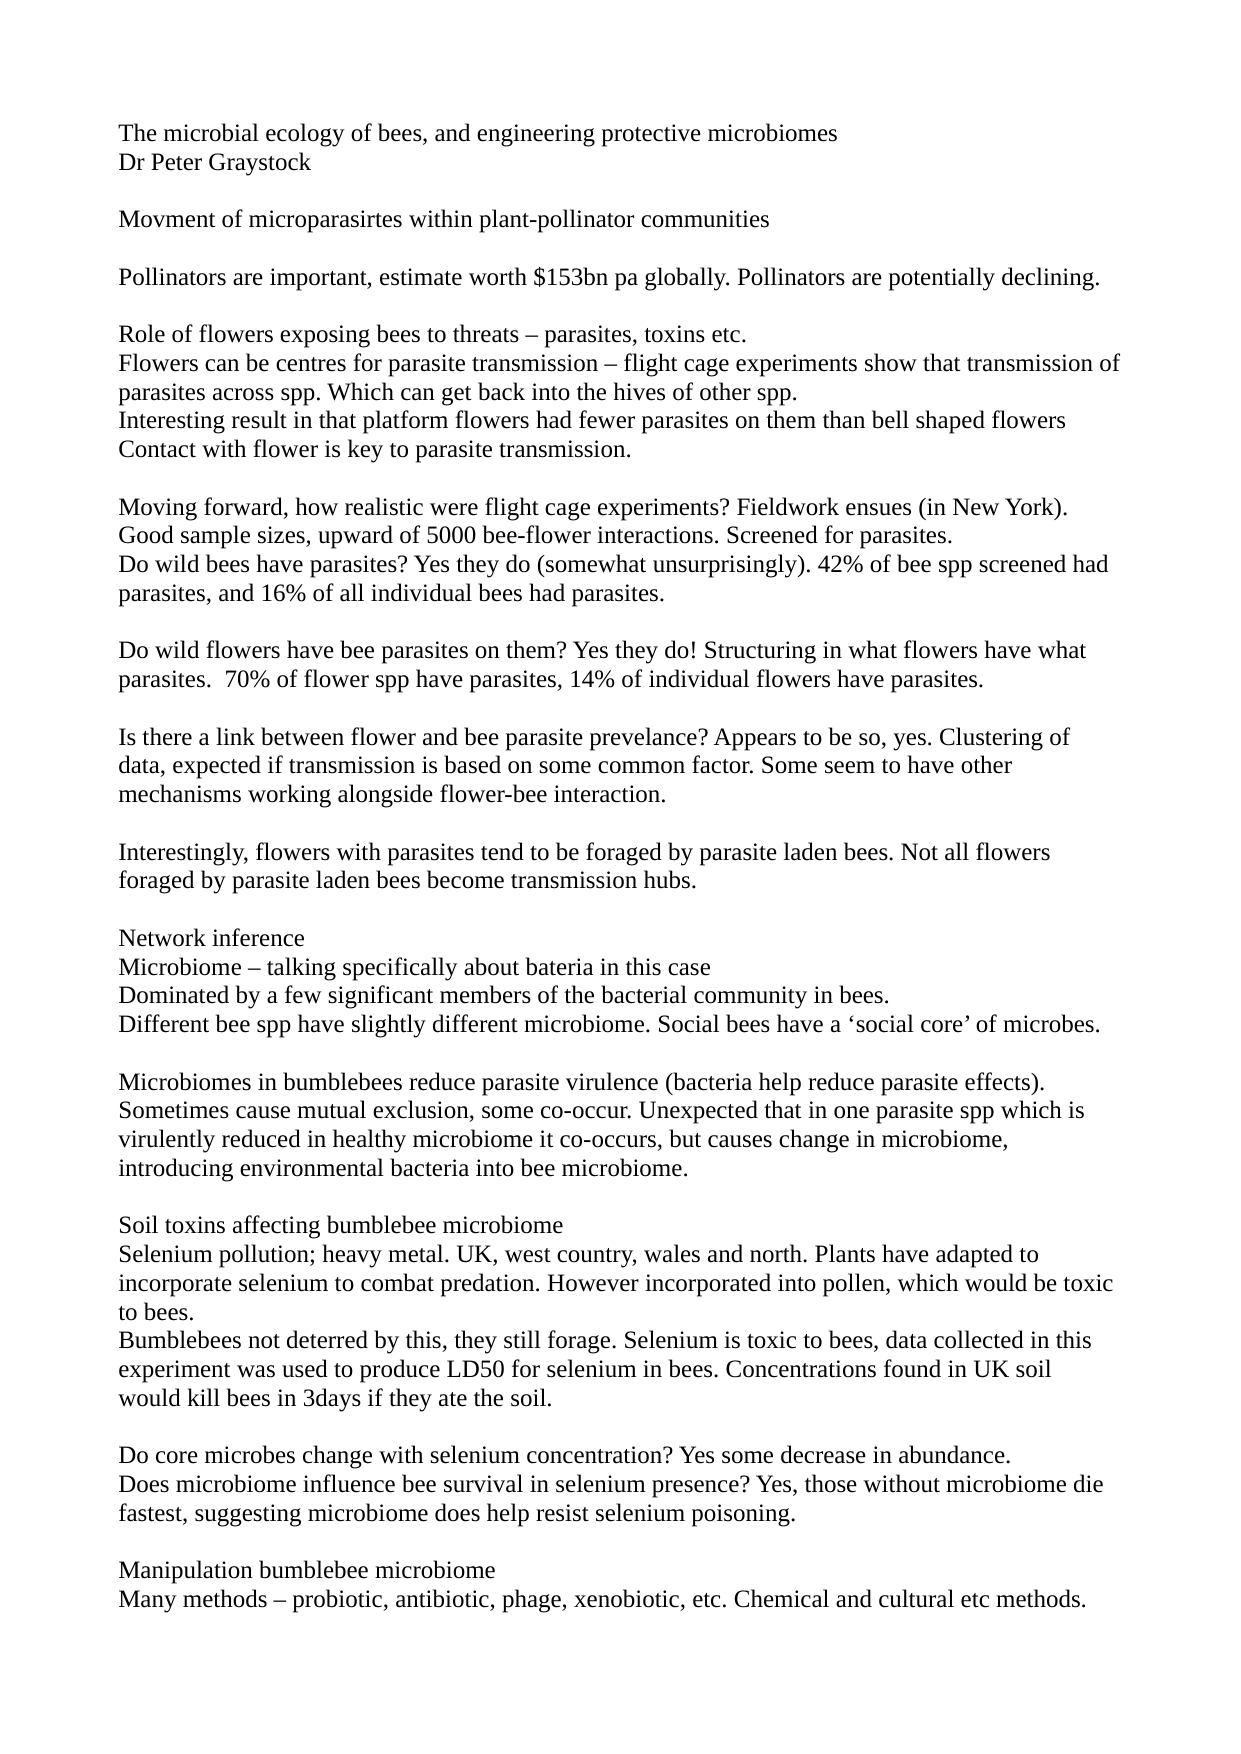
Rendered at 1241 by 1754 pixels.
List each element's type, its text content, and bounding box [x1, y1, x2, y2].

text Soil toxins affecting bumblebee microbiome [118, 1211, 1122, 1239]
text Movment of microparasirtes within plant-pollinator communities [118, 204, 1122, 233]
text Sometimes cause mutual exclusion, some co-occur. Unexpected that in one parasite spp which is virulently reduced in healthy microbiome it co-occurs, but causes change in microbiome, introducing environmental bacteria into bee microbiome. [118, 1096, 1122, 1182]
text Moving forward, how realistic were flight cage experiments? Fieldwork ensues (in New York). [118, 492, 1122, 521]
text Manipulation bumblebee microbiome [118, 1556, 1122, 1584]
text Pollinators are important, estimate worth $153bn pa globally. Pollinators are potentially declining. [118, 262, 1122, 291]
text Dr Peter Graystock [118, 147, 1122, 176]
text Is there a link between flower and bee parasite prevelance? Appears to be so, yes. Clustering of data, expected if transmission is based on some common factor. Some seem to have other mechanisms working alongside flower-bee interaction. [118, 722, 1122, 808]
text Do wild flowers have bee parasites on them? Yes they do! Structuring in what flowers have what parasites. 70% of flower spp have parasites, 14% of individual flowers have parasites. [118, 636, 1122, 693]
text Microbiomes in bumblebees reduce parasite virulence (bacteria help reduce parasite effects). [118, 1067, 1122, 1096]
text Role of flowers exposing bees to threats – parasites, toxins etc. [118, 319, 1122, 348]
text Interesting result in that platform flowers had fewer parasites on them than bell shaped flowers Contact with flower is key to parasite transmission. [118, 406, 1122, 463]
text Bumblebees not deterred by this, they still forage. Selenium is toxic to bees, data collected in this experiment was used to produce LD50 for selenium in bees. Concentrations found in UK soil would kill bees in 3days if they ate the soil. [118, 1326, 1122, 1412]
text Microbiome – talking specifically about bateria in this case [118, 952, 1122, 981]
text Interestingly, flowers with parasites tend to be foraged by parasite laden bees. Not all flowers foraged by parasite laden bees become transmission hubs. [118, 837, 1122, 894]
text Does microbiome influence bee survival in selenium presence? Yes, those without microbiome die fastest, suggesting microbiome does help resist selenium poisoning. [118, 1469, 1122, 1527]
text Good sample sizes, upward of 5000 bee-flower interactions. Screened for parasites. [118, 521, 1122, 549]
text Flowers can be centres for parasite transmission – flight cage experiments show that transmission of parasites across spp. Which can get back into the hives of other spp. [118, 348, 1122, 406]
text Do core microbes change with selenium concentration? Yes some decrease in abundance. [118, 1441, 1122, 1469]
text The microbial ecology of bees, and engineering protective microbiomes [118, 118, 1122, 147]
text Many methods – probiotic, antibiotic, phage, xenobiotic, etc. Chemical and cultural etc methods. [118, 1584, 1122, 1613]
text Network inference [118, 923, 1122, 952]
text Dominated by a few significant members of the bacterial community in bees. [118, 981, 1122, 1009]
text Do wild bees have parasites? Yes they do (somewhat unsurprisingly). 42% of bee spp screened had parasites, and 16% of all individual bees had parasites. [118, 549, 1122, 607]
text Selenium pollution; heavy metal. UK, west country, wales and north. Plants have adapted to incorporate selenium to combat predation. However incorporated into pollen, which would be toxic to bees. [118, 1239, 1122, 1326]
text Different bee spp have slightly different microbiome. Social bees have a ‘social core’ of microbes. [118, 1009, 1122, 1038]
